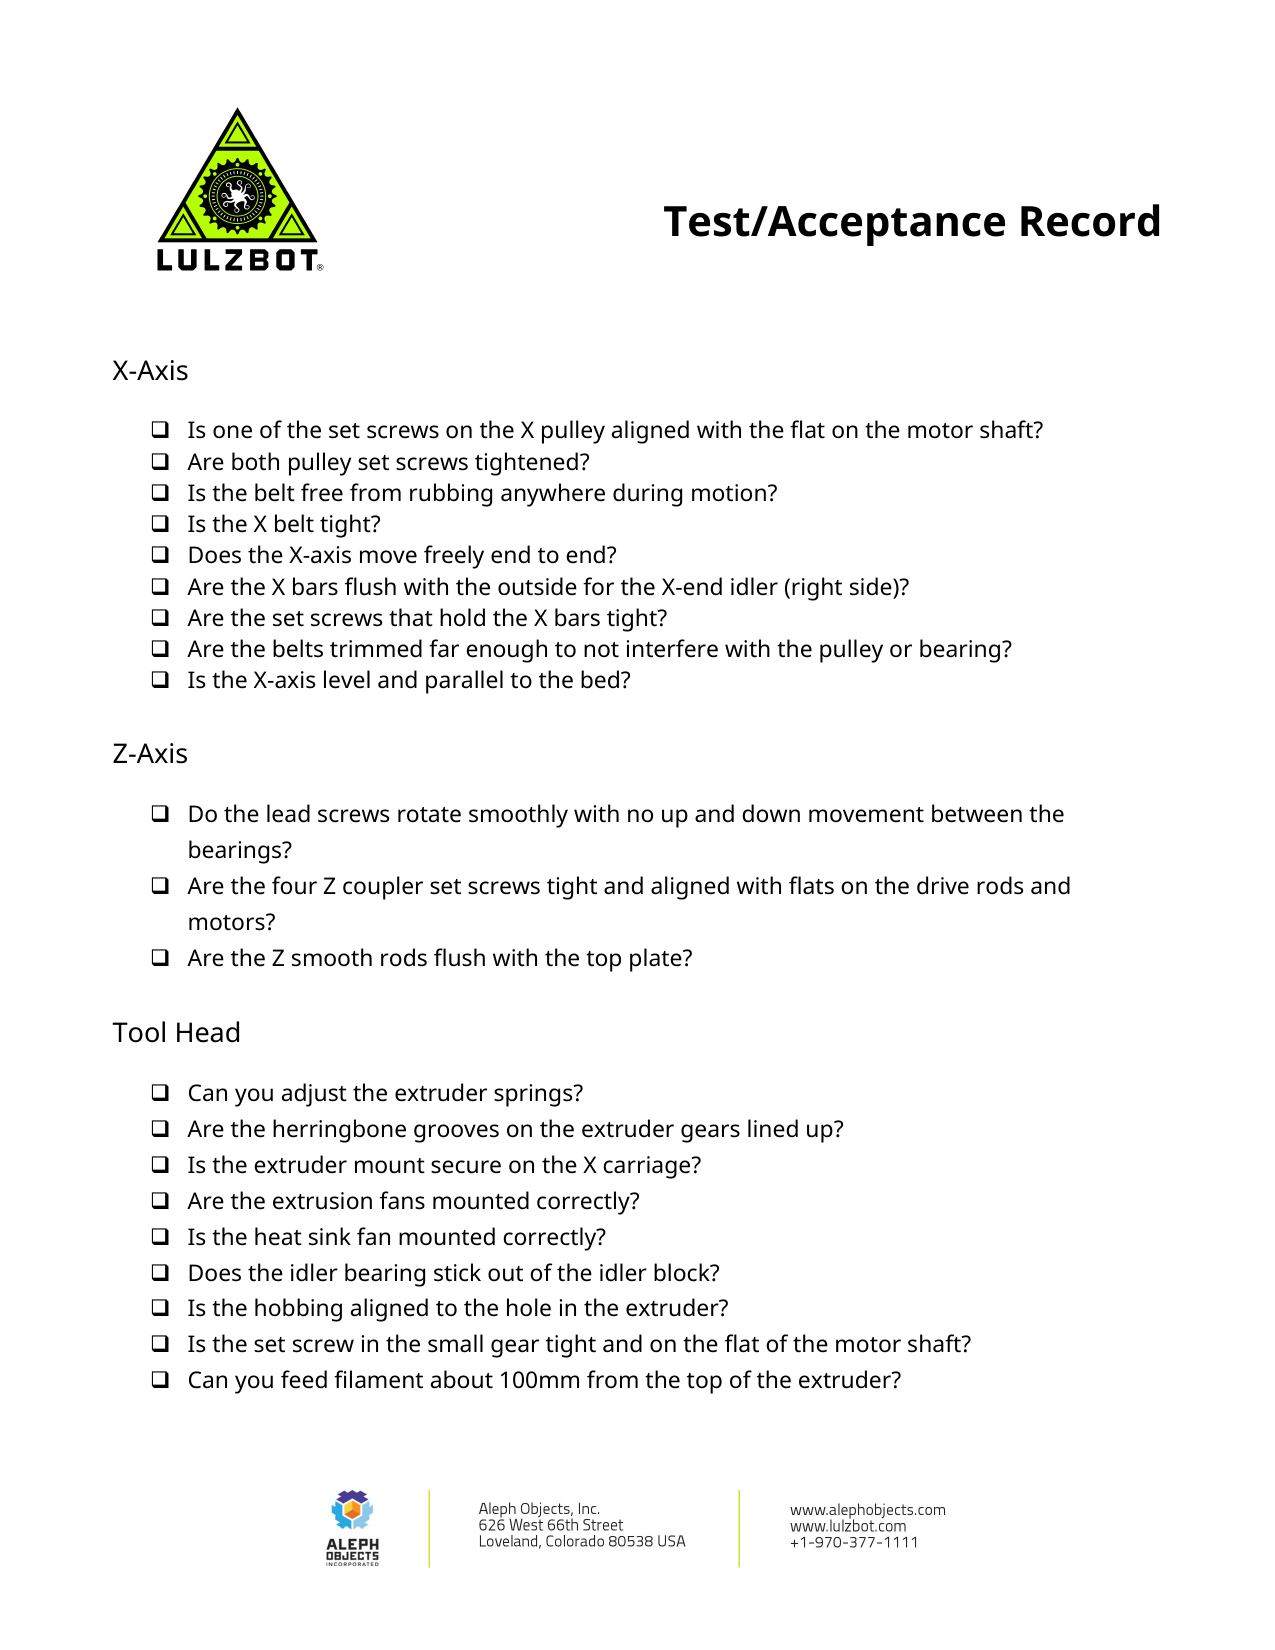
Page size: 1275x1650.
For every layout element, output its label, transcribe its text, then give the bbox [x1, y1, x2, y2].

list Is the X-axis level and parallel to the bed? [150, 664, 1162, 696]
text Tool Head [112, 1013, 1162, 1050]
list Can you adjust the extruder springs? [150, 1077, 1162, 1108]
list Is the extruder mount secure on the X carriage? [150, 1149, 1162, 1180]
list Are the four Z coupler set screws tight and aligned with flats on the drive rods and motors? [150, 870, 1162, 937]
list Are the X bars flush with the outside for the X-end idler (right side)? [150, 571, 1162, 602]
list Is the belt free from rubbing anywhere during motion? [150, 477, 1162, 508]
list Are the belts trimmed far enough to not interfere with the pulley or bearing? [150, 633, 1162, 664]
list Is one of the set screws on the X pulley aligned with the flat on the motor shaft? [150, 414, 1162, 446]
list Are both pulley set screws tightened? [150, 446, 1162, 477]
list Are the Z smooth rods flush with the top plate? [150, 942, 1162, 973]
list Do the lead screws rotate smoothly with no up and down movement between the bearings? [150, 798, 1162, 865]
picture [146, 96, 335, 286]
list Does the X-axis move freely end to end? [150, 539, 1162, 571]
list Does the idler bearing stick out of the idler block? [150, 1256, 1162, 1288]
list Is the hobbing aligned to the hole in the extruder? [150, 1292, 1162, 1324]
list Are the set screws that hold the X bars tight? [150, 602, 1162, 633]
list Are the extrusion fans mounted correctly? [150, 1184, 1162, 1216]
list Is the heat sink fan mounted correctly? [150, 1221, 1162, 1252]
list Are the herringbone grooves on the extruder gears lined up? [150, 1113, 1162, 1144]
picture [0, 1452, 1275, 1603]
list Can you feed filament about 100mm from the top of the extruder? [150, 1364, 1162, 1396]
list Is the set screw in the small gear tight and on the flat of the motor shaft? [150, 1328, 1162, 1359]
text X-Axis [112, 351, 1162, 388]
list Is the X belt tight? [150, 508, 1162, 539]
text Z-Axis [112, 735, 1162, 772]
